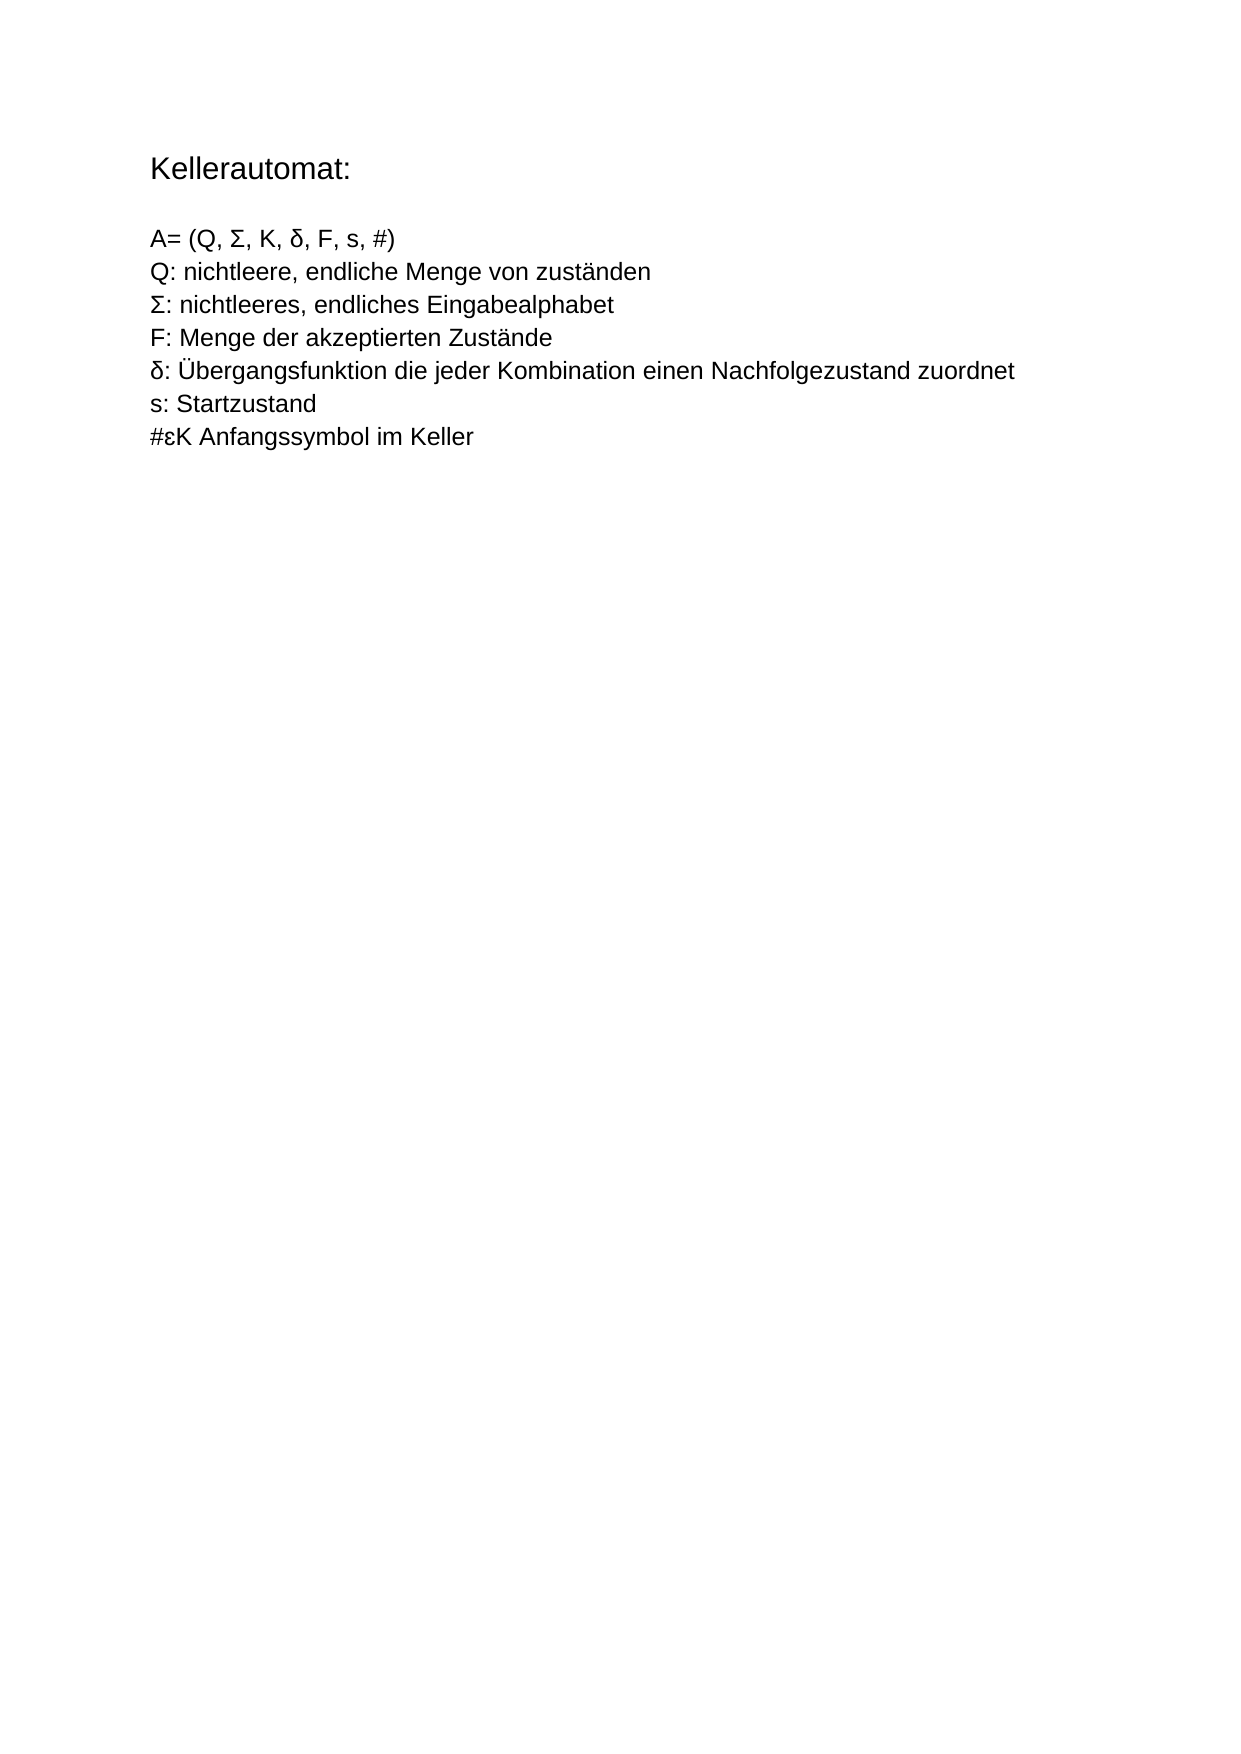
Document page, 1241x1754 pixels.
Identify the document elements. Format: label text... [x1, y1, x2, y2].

text Kellerautomat: [150, 150, 1090, 186]
text A= (Q, Σ, K, δ, F, s, #) [150, 224, 1090, 253]
text s: Startzustand [150, 389, 1090, 418]
text Q: nichtleere, endliche Menge von zuständen [150, 257, 1090, 286]
text Σ: nichtleeres, endliches Eingabealphabet [150, 290, 1090, 319]
text #ɛK Anfangssymbol im Keller [150, 422, 1090, 451]
text F: Menge der akzeptierten Zustände [150, 323, 1090, 352]
text δ: Übergangsfunktion die jeder Kombination einen Nachfolgezustand zuordnet [150, 356, 1090, 385]
